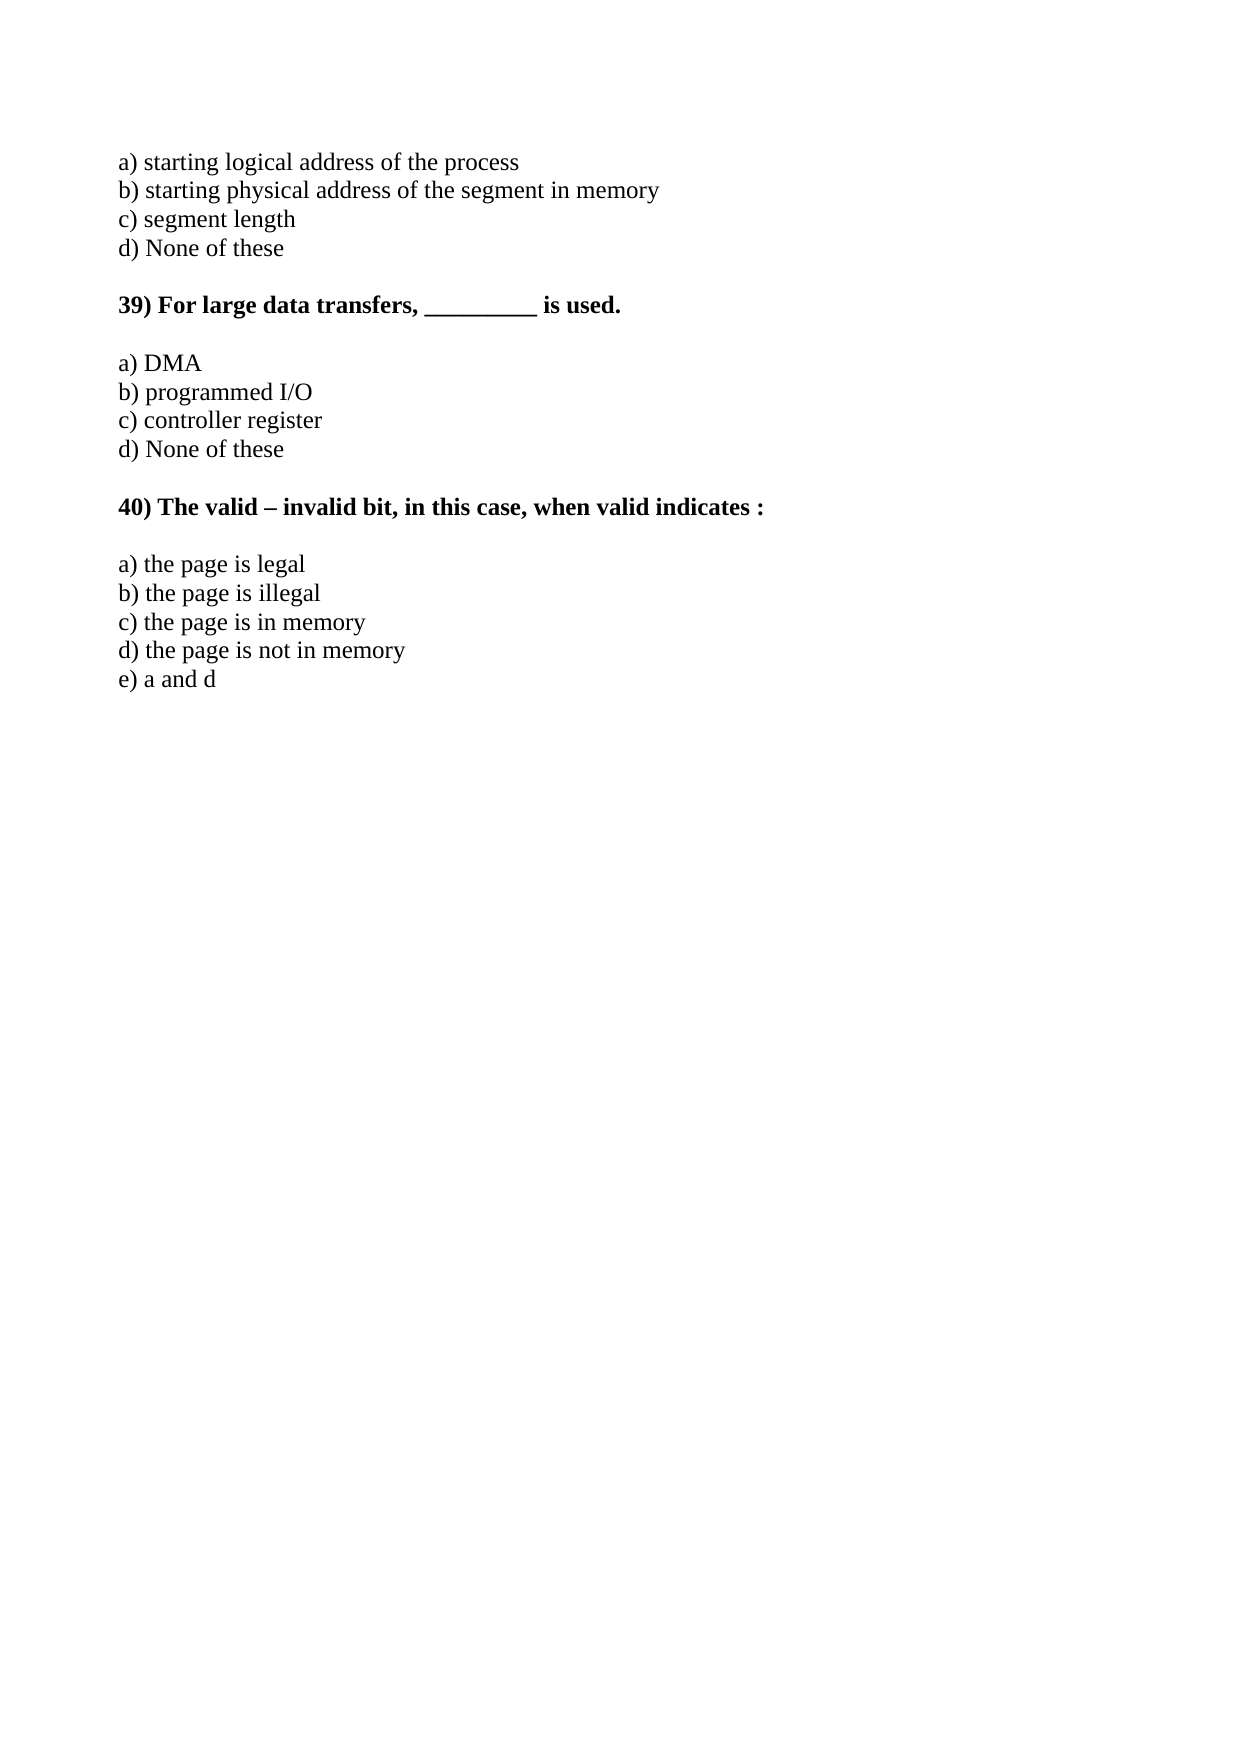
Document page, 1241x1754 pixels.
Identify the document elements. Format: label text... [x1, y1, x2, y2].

text e) a and d [118, 664, 1122, 693]
text a) DMA b) programmed I/O c) controller register d) None of these [118, 348, 1122, 463]
text a) starting logical address of the process b) starting physical address of the segment in memory c) segment length d) None of these [118, 147, 1122, 262]
text 40) The valid – invalid bit, in this case, when valid indicates : [118, 492, 1122, 521]
text a) the page is legal b) the page is illegal c) the page is in memory d) the page is not in memory [118, 549, 1122, 664]
text 39) For large data transfers, _________ is used. [118, 291, 1122, 319]
